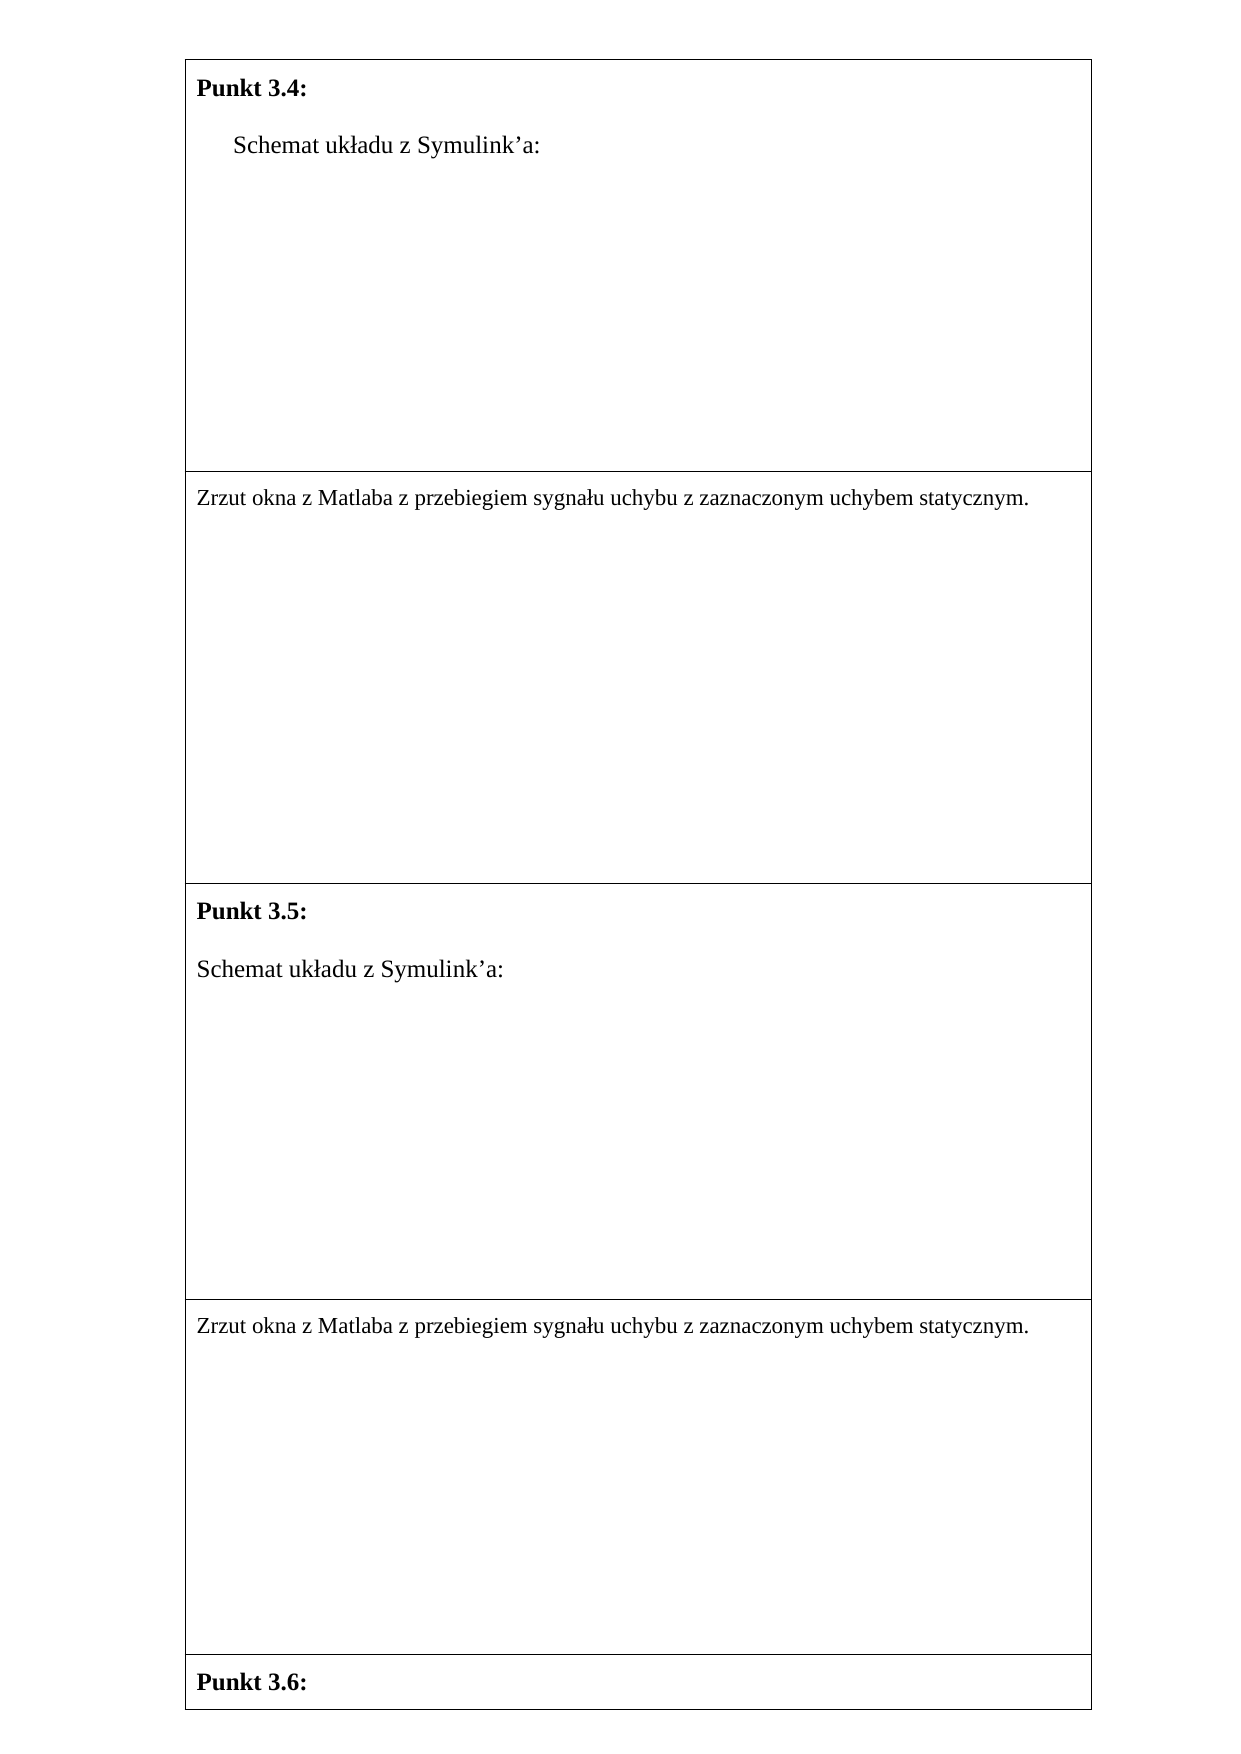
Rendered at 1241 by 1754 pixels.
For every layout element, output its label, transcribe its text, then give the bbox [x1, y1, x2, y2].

table_cell Zrzut okna z Matlaba z przebiegiem sygnału uchybu z zaznaczonym uchybem statycznym. [186, 472, 1091, 882]
table_cell Punkt 3.4: Schemat układu z Symulink’a: [186, 60, 1091, 471]
table_cell Punkt 3.5: Schemat układu z Symulink’a: [186, 884, 1091, 1299]
table_cell Punkt 3.6: [186, 1655, 1091, 1708]
table_cell Zrzut okna z Matlaba z przebiegiem sygnału uchybu z zaznaczonym uchybem statycznym. [186, 1300, 1091, 1653]
